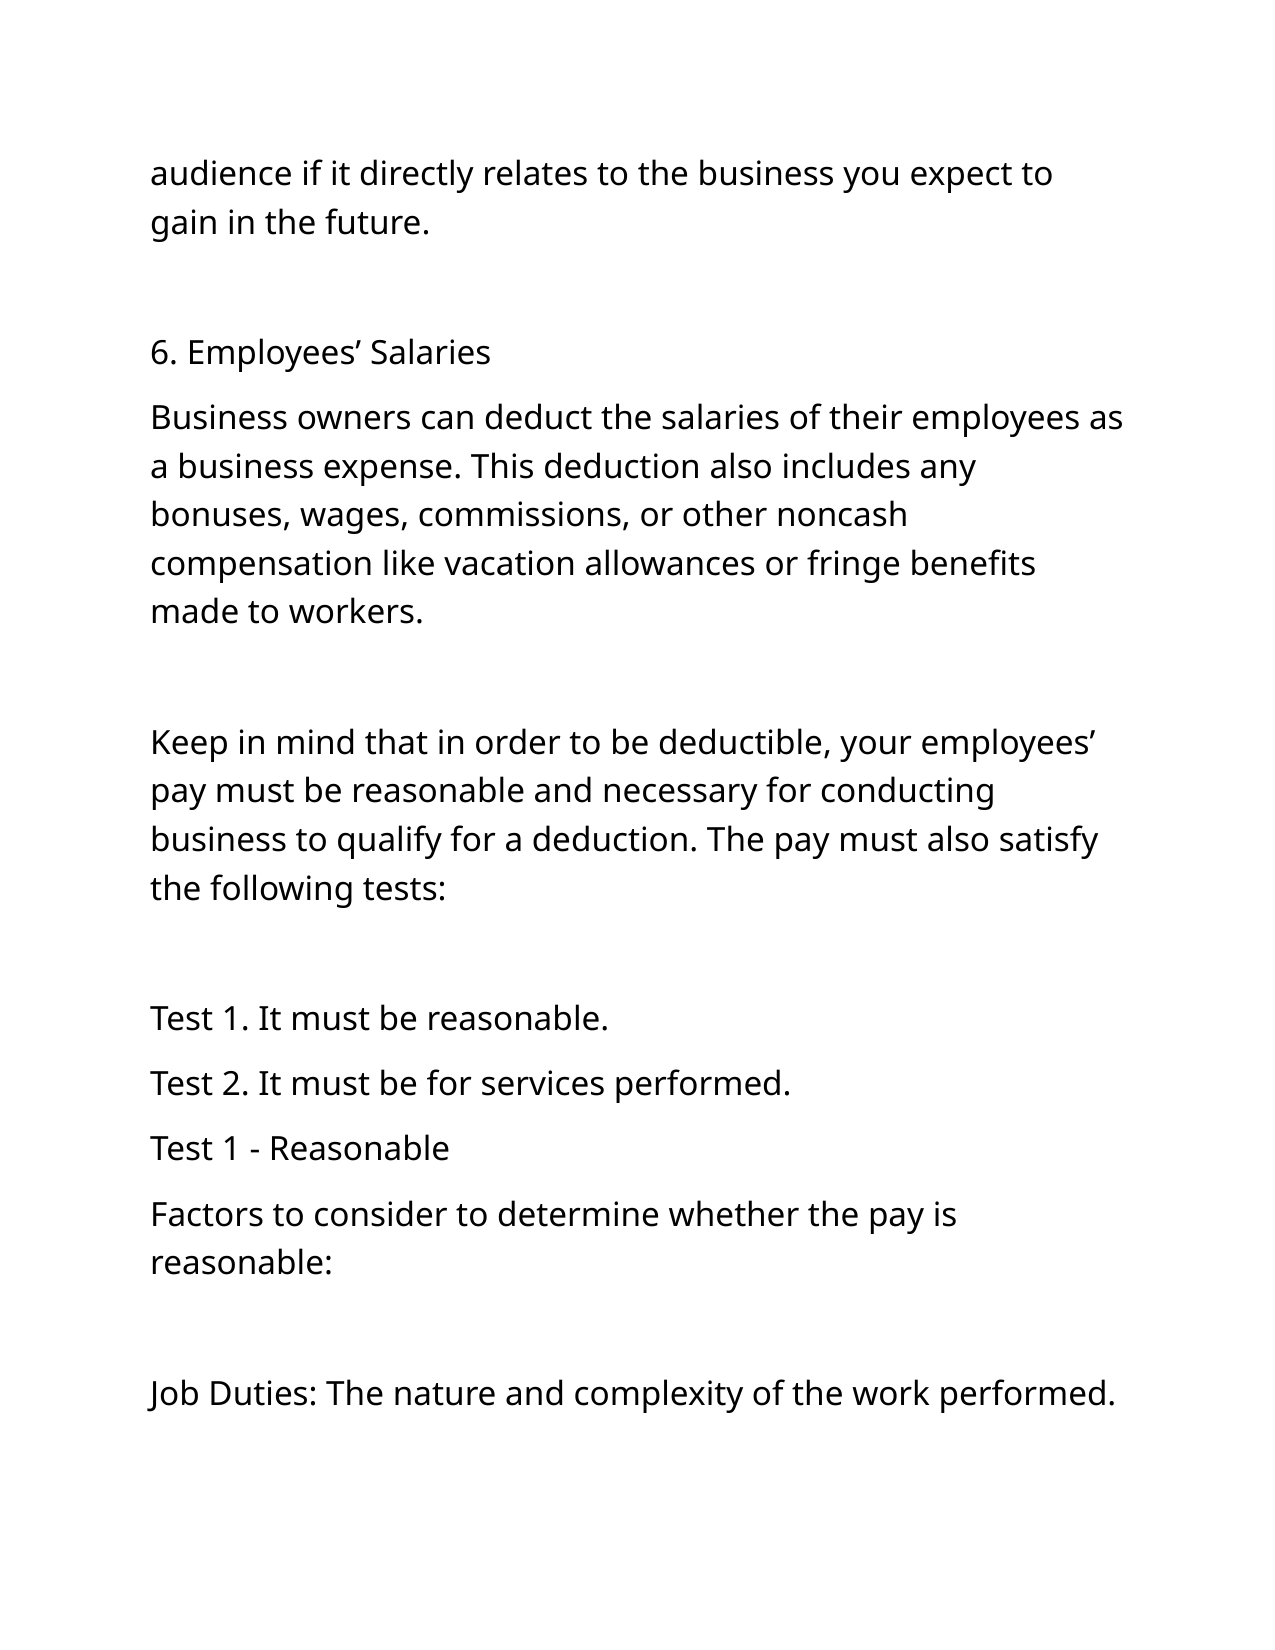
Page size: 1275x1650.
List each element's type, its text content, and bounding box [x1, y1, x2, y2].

text Keep in mind that in order to be deductible, your employees’ pay must be reasonable and necessary for conducting business to qualify for a deduction. The pay must also satisfy the following tests: [150, 719, 1125, 910]
text Test 1. It must be reasonable. [150, 995, 1125, 1040]
text Factors to consider to determine whether the pay is reasonable: [150, 1190, 1125, 1284]
text Business owners can deduct the salaries of their employees as a business expense. This deduction also includes any bonuses, wages, commissions, or other noncash compensation like vacation allowances or fringe benefits made to workers. [150, 394, 1125, 634]
text Test 2. It must be for services performed. [150, 1060, 1125, 1105]
text Test 1 - Reasonable [150, 1125, 1125, 1171]
text 6. Employees’ Salaries [150, 329, 1125, 374]
text Job Duties: The nature and complexity of the work performed. [150, 1369, 1125, 1415]
text audience if it directly relates to the business you expect to gain in the future. [150, 150, 1125, 244]
